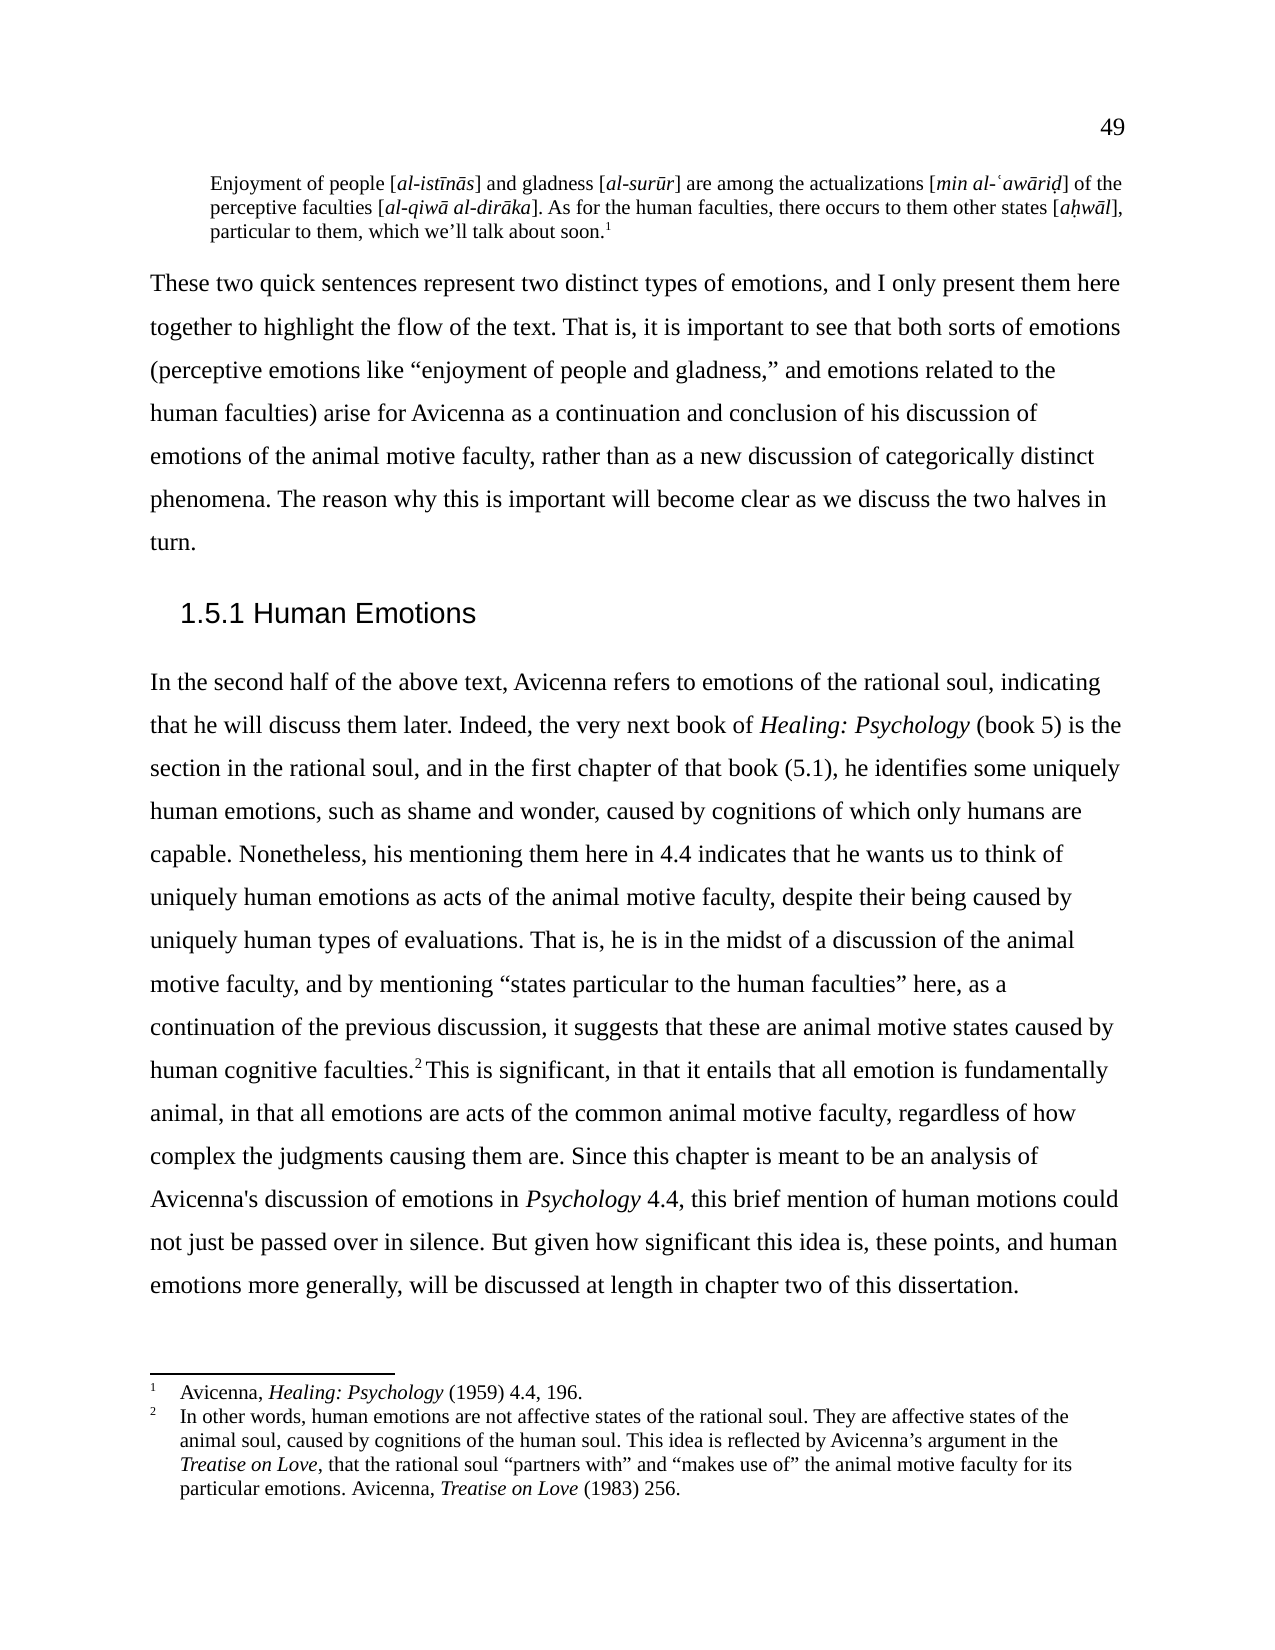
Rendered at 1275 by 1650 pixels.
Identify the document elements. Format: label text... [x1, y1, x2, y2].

text In other words, human emotions are not affective states of the rational soul. They are affective states of the animal soul, caused by cognitions of the human soul. This idea is reflected by Avicenna’s argument in the Treatise on Love, that the rational soul “partners with” and “makes use of” the animal motive faculty for its particular emotions. Avicenna, Treatise on Love (1983) 256. [150, 1404, 1125, 1500]
text Avicenna, Healing: Psychology (1959) 4.4, 196. [150, 1380, 1125, 1404]
text Enjoyment of people [al-istīnās] and gladness [al-surūr] are among the actualizations [min al-ʿawāriḍ] of the perceptive faculties [al-qiwā al-dirāka]. As for the human faculties, there occurs to them other states [aḥwāl], particular to them, which we’ll talk about soon. [210, 171, 1125, 243]
text In the second half of the above text, Avicenna refers to emotions of the rational soul, indicating that he will discuss them later. Indeed, the very next book of Healing: Psychology (book 5) is the section in the rational soul, and in the first chapter of that book (5.1), he identifies some uniquely human emotions, such as shame and wonder, caused by cognitions of which only humans are capable. Nonetheless, his mentioning them here in 4.4 indicates that he wants us to think of uniquely human emotions as acts of the animal motive faculty, despite their being caused by uniquely human types of evaluations. That is, he is in the midst of a discussion of the animal motive faculty, and by mentioning “states particular to the human faculties” here, as a continuation of the previous discussion, it suggests that these are animal motive states caused by human cognitive faculties. This is significant, in that it entails that all emotion is fundamentally animal, in that all emotions are acts of the common animal motive faculty, regardless of how complex the judgments causing them are. Since this chapter is meant to be an analysis of Avicenna's discussion of emotions in Psychology 4.4, this brief mention of human motions could not just be passed over in silence. But given how significant this idea is, these points, and human emotions more generally, will be discussed at length in chapter two of this dissertation. [150, 667, 1125, 1299]
subtitle 1.5.1 Human Emotions [180, 596, 1125, 629]
text These two quick sentences represent two distinct types of emotions, and I only present them here together to highlight the flow of the text. That is, it is important to see that both sorts of emotions (perceptive emotions like “enjoyment of people and gladness,” and emotions related to the human faculties) arise for Avicenna as a continuation and conclusion of his discussion of emotions of the animal motive faculty, rather than as a new discussion of categorically distinct phenomena. The reason why this is important will become clear as we discuss the two halves in turn. [150, 268, 1125, 556]
